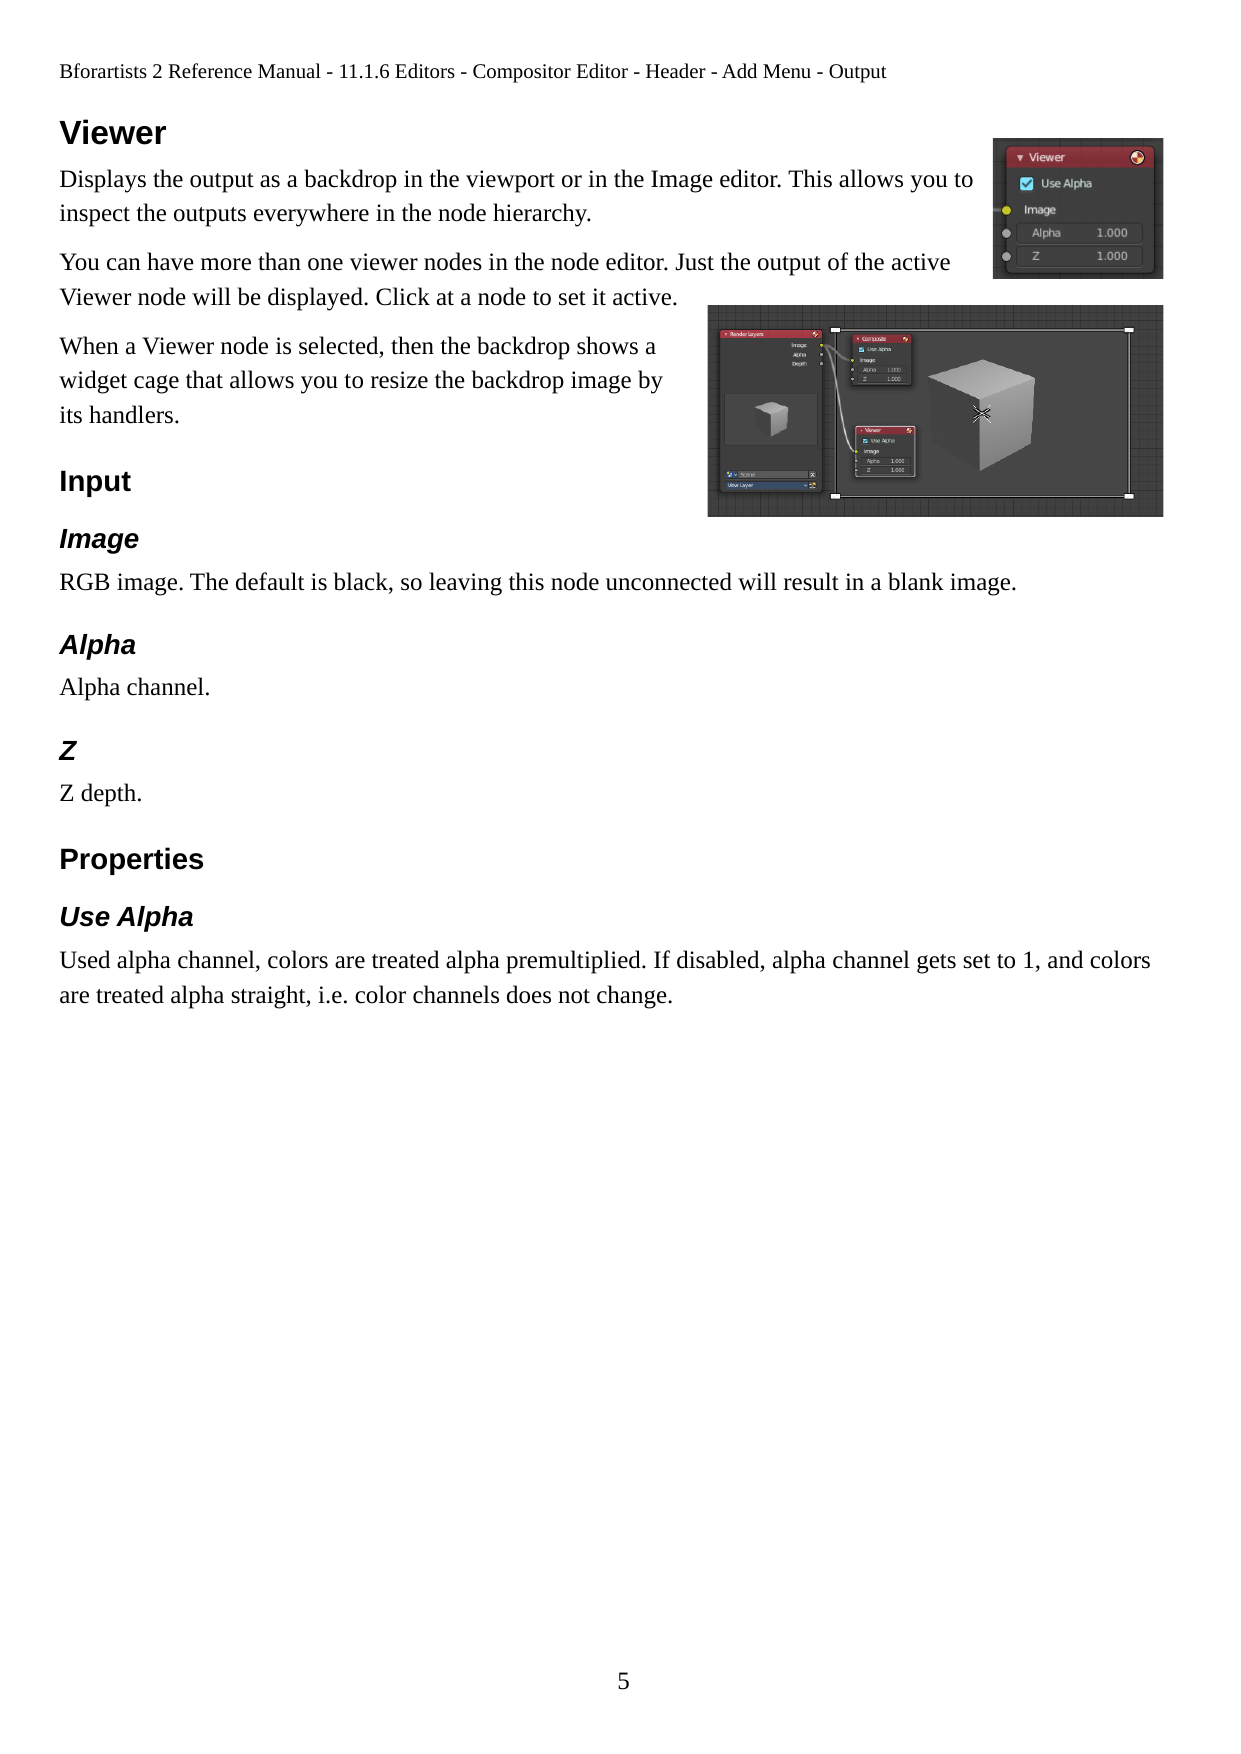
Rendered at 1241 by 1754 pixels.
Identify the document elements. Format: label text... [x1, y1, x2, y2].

text Alpha channel. [59, 672, 1181, 701]
text RGB image. The default is black, so leaving this node unconnected will result in a blank image. [59, 567, 1181, 595]
text Displays the output as a backdrop in the viewport or in the Image editor. This allows you to inspect the outputs everywhere in the node hierarchy. [59, 164, 992, 227]
subtitle Input [59, 463, 707, 497]
subtitle Alpha [59, 628, 1181, 660]
picture [992, 138, 1164, 279]
subtitle Use Alpha [59, 901, 1181, 933]
subtitle Viewer [59, 113, 1181, 151]
text Used alpha channel, colors are treated alpha premultiplied. If disabled, alpha channel gets set to 1, and colors are treated alpha straight, i.e. color channels does not change. [59, 945, 1181, 1008]
text When a Viewer node is selected, then the backdrop shows a widget cage that allows you to resize the backdrop image by its handlers. [59, 331, 707, 428]
text Z depth. [59, 778, 1181, 807]
picture [707, 305, 1164, 517]
text You can have more than one viewer nodes in the node editor. Just the output of the active Viewer node will be displayed. Click at a node to set it active. [59, 247, 1181, 311]
subtitle Z [59, 734, 1181, 766]
subtitle Image [59, 522, 1181, 554]
subtitle Properties [59, 842, 1181, 876]
subtitle [1164, 463, 1181, 497]
